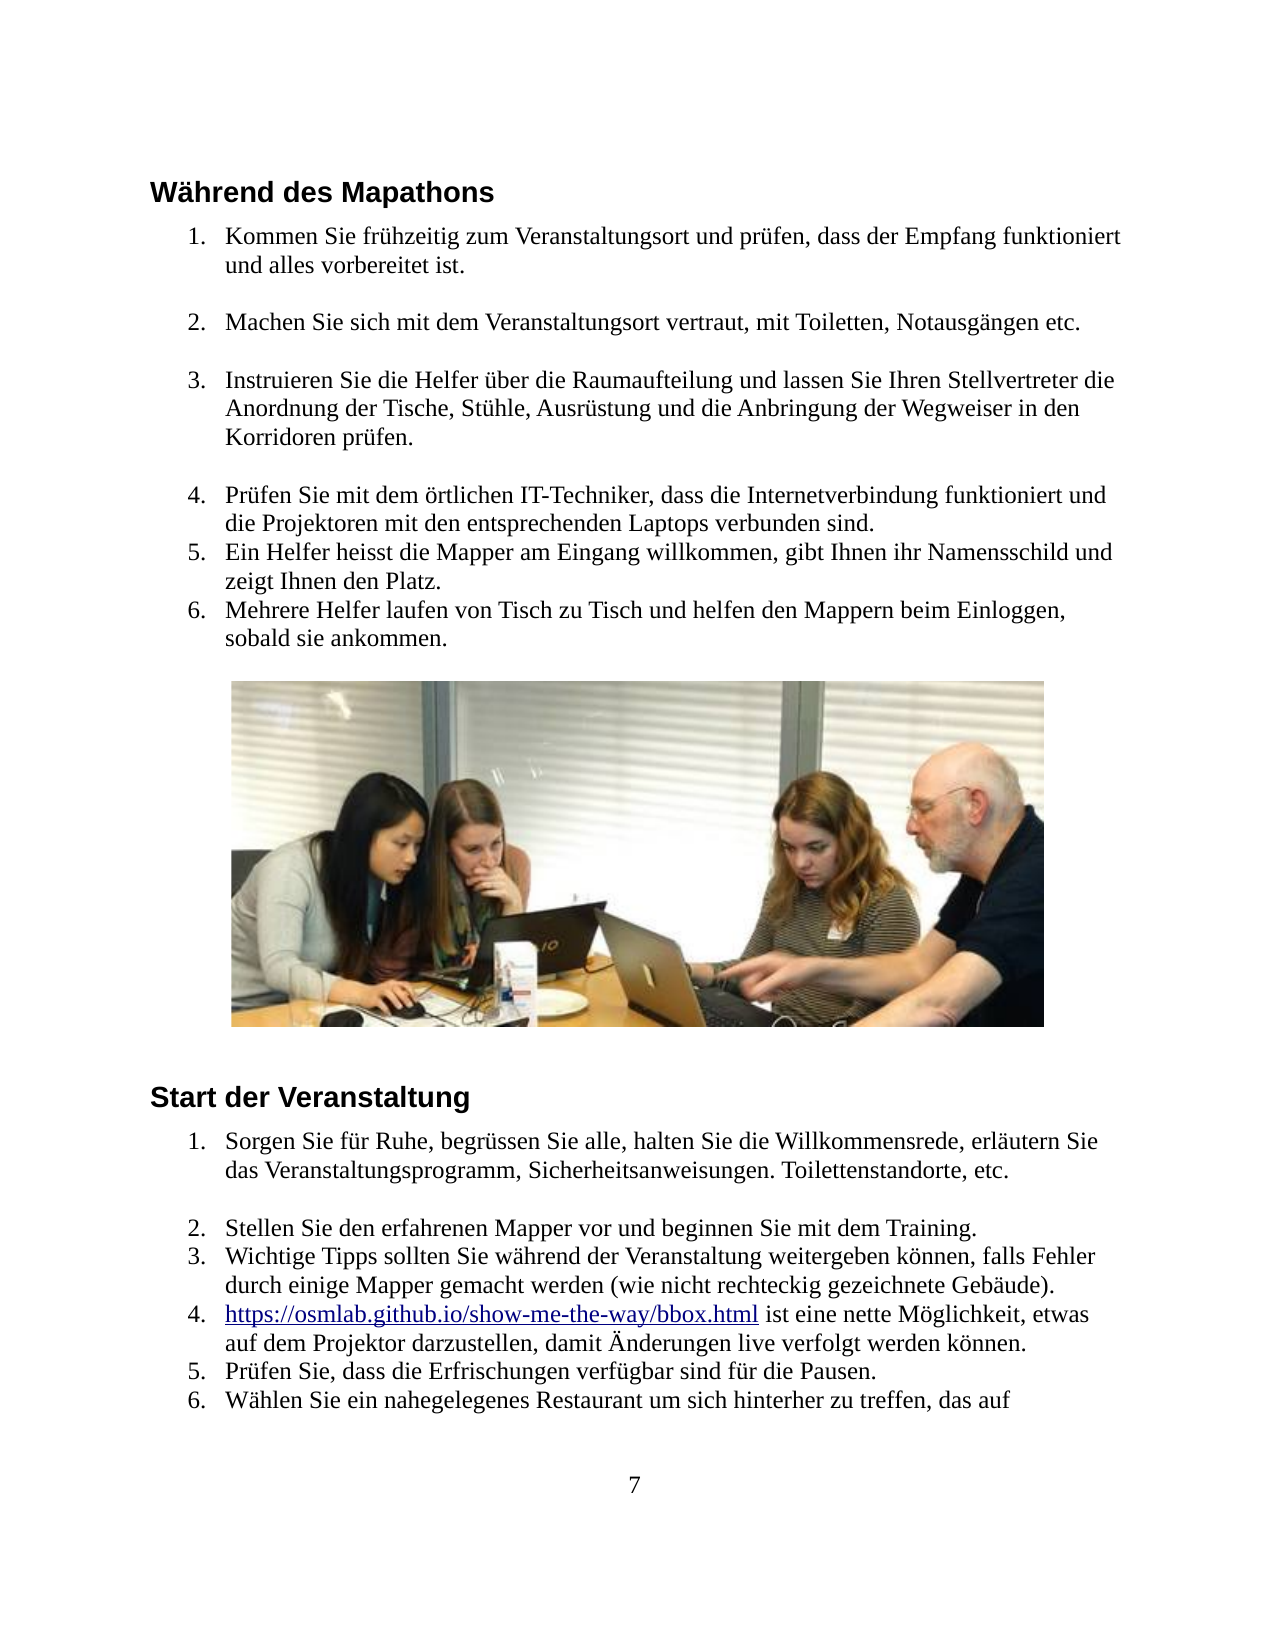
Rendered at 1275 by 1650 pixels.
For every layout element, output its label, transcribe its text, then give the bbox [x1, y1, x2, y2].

subtitle Während des Mapathons [150, 175, 1125, 208]
list Kommen Sie frühzeitig zum Veranstaltungsort und prüfen, dass der Empfang funktioniert und alles vorbereitet ist. [187, 221, 1125, 307]
list Instruieren Sie die Helfer über die Raumaufteilung und lassen Sie Ihren Stellvertreter die Anordnung der Tische, Stühle, Ausrüstung und die Anbringung der Wegweiser in den Korridoren prüfen. [187, 365, 1125, 480]
picture [231, 681, 1044, 1027]
list Sorgen Sie für Ruhe, begrüssen Sie alle, halten Sie die Willkommensrede, erläutern Sie das Veranstaltungsprogramm, Sicherheitsanweisungen. Toilettenstandorte, etc. [187, 1126, 1125, 1213]
list Machen Sie sich mit dem Veranstaltungsort vertraut, mit Toiletten, Notausgängen etc. [187, 307, 1125, 365]
list Prüfen Sie, dass die Erfrischungen verfügbar sind für die Pausen. [187, 1356, 1125, 1385]
subtitle Start der Veranstaltung [150, 1080, 1125, 1114]
list Stellen Sie den erfahrenen Mapper vor und beginnen Sie mit dem Training. [187, 1213, 1125, 1241]
list Prüfen Sie mit dem örtlichen IT-Techniker, dass die Internetverbindung funktioniert und die Projektoren mit den entsprechenden Laptops verbunden sind. [187, 480, 1125, 537]
list https://osmlab.github.io/show-me-the-way/bbox.html ist eine nette Möglichkeit, etwas auf dem Projektor darzustellen, damit Änderungen live verfolgt werden können. [187, 1299, 1125, 1356]
list Mehrere Helfer laufen von Tisch zu Tisch und helfen den Mappern beim Einloggen, sobald sie ankommen. [187, 595, 1125, 681]
list Wichtige Tipps sollten Sie während der Veranstaltung weitergeben können, falls Fehler durch einige Mapper gemacht werden (wie nicht rechteckig gezeichnete Gebäude). [187, 1241, 1125, 1299]
list Ein Helfer heisst die Mapper am Eingang willkommen, gibt Ihnen ihr Namensschild und zeigt Ihnen den Platz. [187, 537, 1125, 595]
list Wählen Sie ein nahegelegenes Restaurant um sich hinterher zu treffen, das auf [187, 1385, 1125, 1414]
